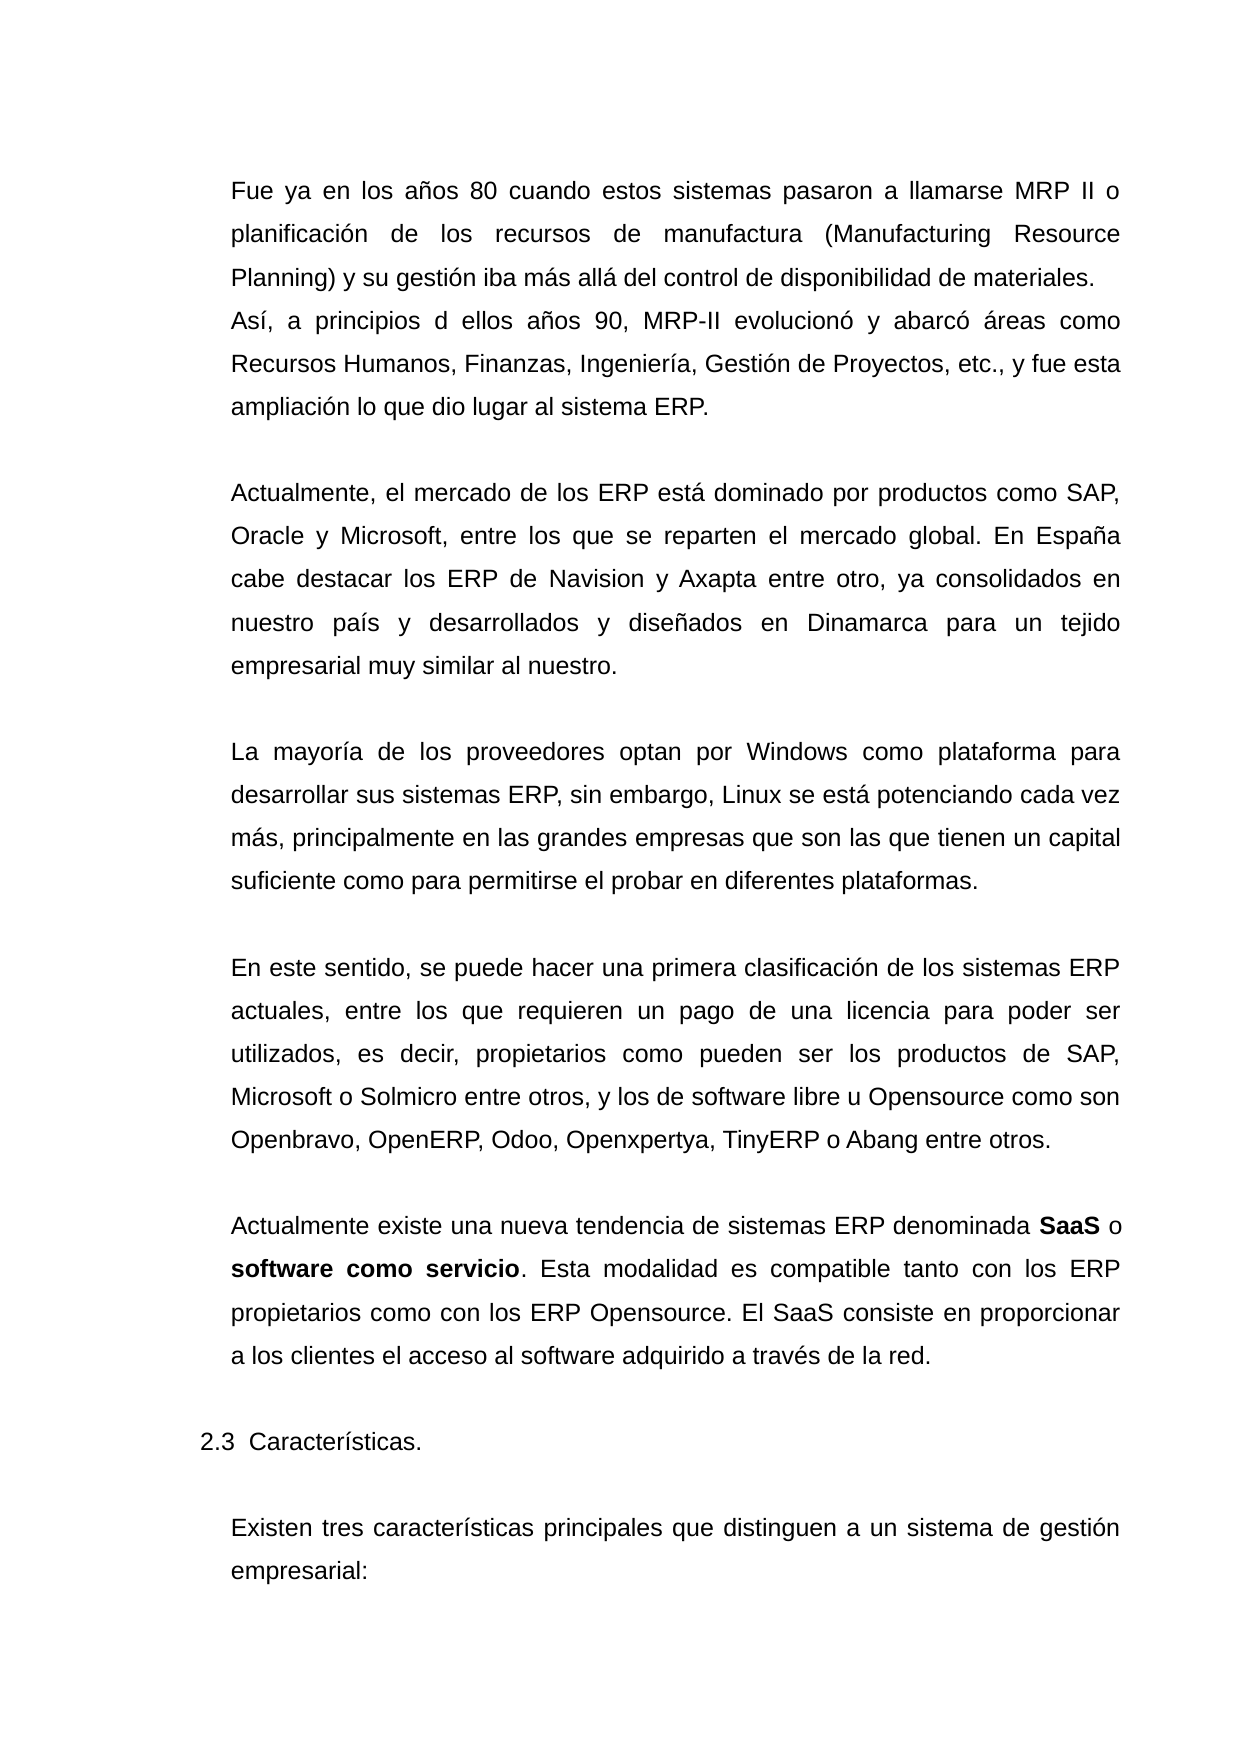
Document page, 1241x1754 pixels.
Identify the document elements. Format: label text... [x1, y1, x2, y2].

list Fue ya en los años 80 cuando estos sistemas pasaron a llamarse MRP II o planificación de los recursos de manufactura (Manufacturing Resource Planning) y su gestión iba más allá del control de disponibilidad de materiales. [193, 176, 1122, 291]
list Actualmente existe una nueva tendencia de sistemas ERP denominada SaaS o software como servicio. Esta modalidad es compatible tanto con los ERP propietarios como con los ERP Opensource. El SaaS consiste en proporcionar a los clientes el acceso al software adquirido a través de la red. [193, 1211, 1122, 1369]
list Actualmente, el mercado de los ERP está dominado por productos como SAP, Oracle y Microsoft, entre los que se reparten el mercado global. En España cabe destacar los ERP de Navision y Axapta entre otro, ya consolidados en nuestro país y desarrollados y diseñados en Dinamarca para un tejido empresarial muy similar al nuestro. [193, 478, 1122, 679]
list Así, a principios d ellos años 90, MRP-II evolucionó y abarcó áreas como Recursos Humanos, Finanzas, Ingeniería, Gestión de Proyectos, etc., y fue esta ampliación lo que dio lugar al sistema ERP. [193, 306, 1122, 421]
list Características. [193, 1427, 1122, 1456]
list La mayoría de los proveedores optan por Windows como plataforma para desarrollar sus sistemas ERP, sin embargo, Linux se está potenciando cada vez más, principalmente en las grandes empresas que son las que tienen un capital suficiente como para permitirse el probar en diferentes plataformas. [193, 737, 1122, 895]
list Existen tres características principales que distinguen a un sistema de gestión empresarial: [193, 1513, 1122, 1585]
list En este sentido, se puede hacer una primera clasificación de los sistemas ERP actuales, entre los que requieren un pago de una licencia para poder ser utilizados, es decir, propietarios como pueden ser los productos de SAP, Microsoft o Solmicro entre otros, y los de software libre u Opensource como son Openbravo, OpenERP, Odoo, Openxpertya, TinyERP o Abang entre otros. [193, 953, 1122, 1154]
